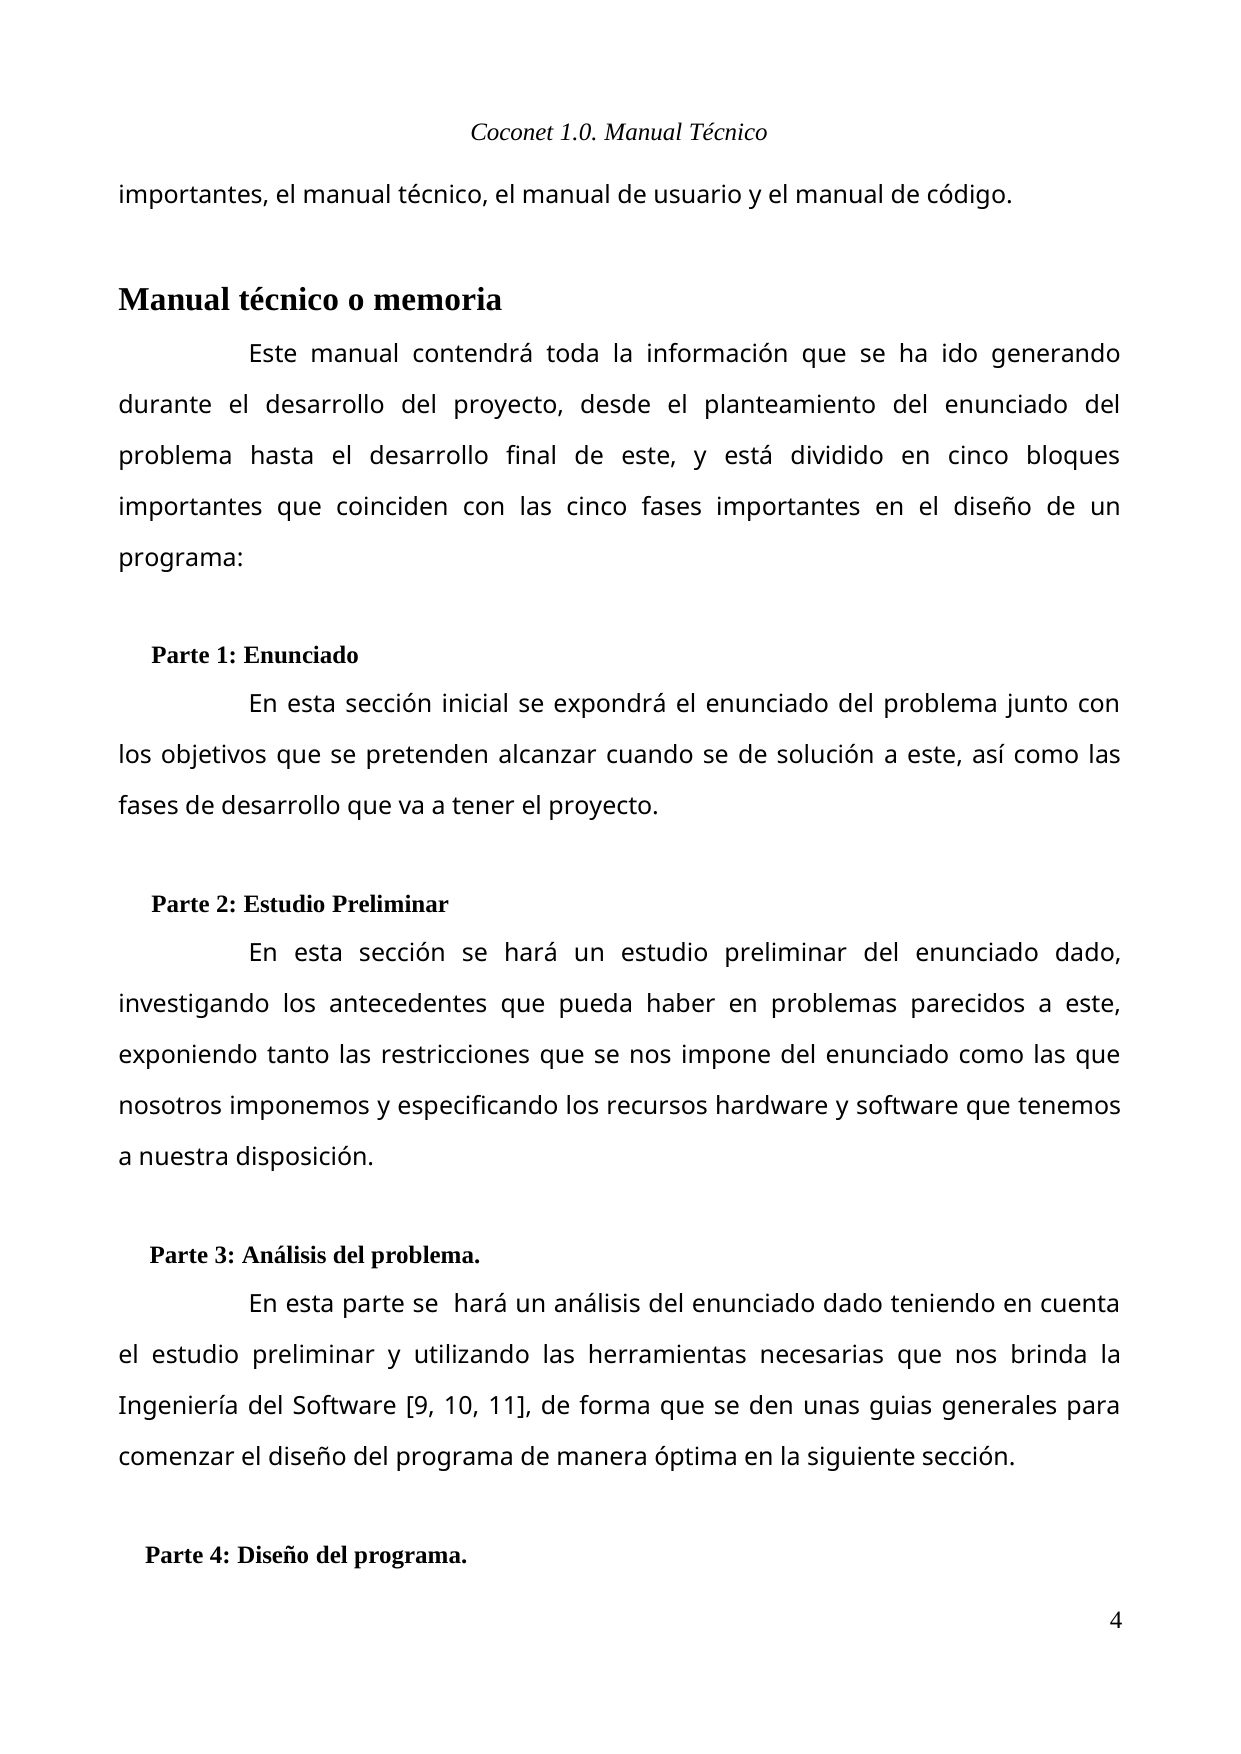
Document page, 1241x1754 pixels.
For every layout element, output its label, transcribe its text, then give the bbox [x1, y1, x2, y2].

text En esta sección se hará un estudio preliminar del enunciado dado, investigando los antecedentes que pueda haber en problemas parecidos a este, exponiendo tanto las restricciones que se nos impone del enunciado como las que nosotros imponemos y especificando los recursos hardware y software que tenemos a nuestra disposición. [118, 935, 1122, 1173]
text Parte 1: Enunciado [151, 641, 1122, 669]
text Parte 2: Estudio Preliminar [151, 890, 1122, 918]
text En esta sección inicial se expondrá el enunciado del problema junto con los objetivos que se pretenden alcanzar cuando se de solución a este, así como las fases de desarrollo que va a tener el proyecto. [118, 686, 1122, 822]
text Manual técnico o memoria [118, 280, 1122, 317]
text Parte 4: Diseño del programa. [145, 1541, 1122, 1568]
text En esta parte se hará un análisis del enunciado dado teniendo en cuenta el estudio preliminar y utilizando las herramientas necesarias que nos brinda la Ingeniería del Software [9, 10, 11], de forma que se den unas guias generales para comenzar el diseño del programa de manera óptima en la siguiente sección. [118, 1286, 1122, 1473]
text Este manual contendrá toda la información que se ha ido generando durante el desarrollo del proyecto, desde el planteamiento del enunciado del problema hasta el desarrollo final de este, y está dividido en cinco bloques importantes que coinciden con las cinco fases importantes en el diseño de un programa: [118, 336, 1122, 573]
text Parte 3: Análisis del problema. [149, 1241, 1122, 1269]
text importantes, el manual técnico, el manual de usuario y el manual de código. [118, 177, 1122, 211]
